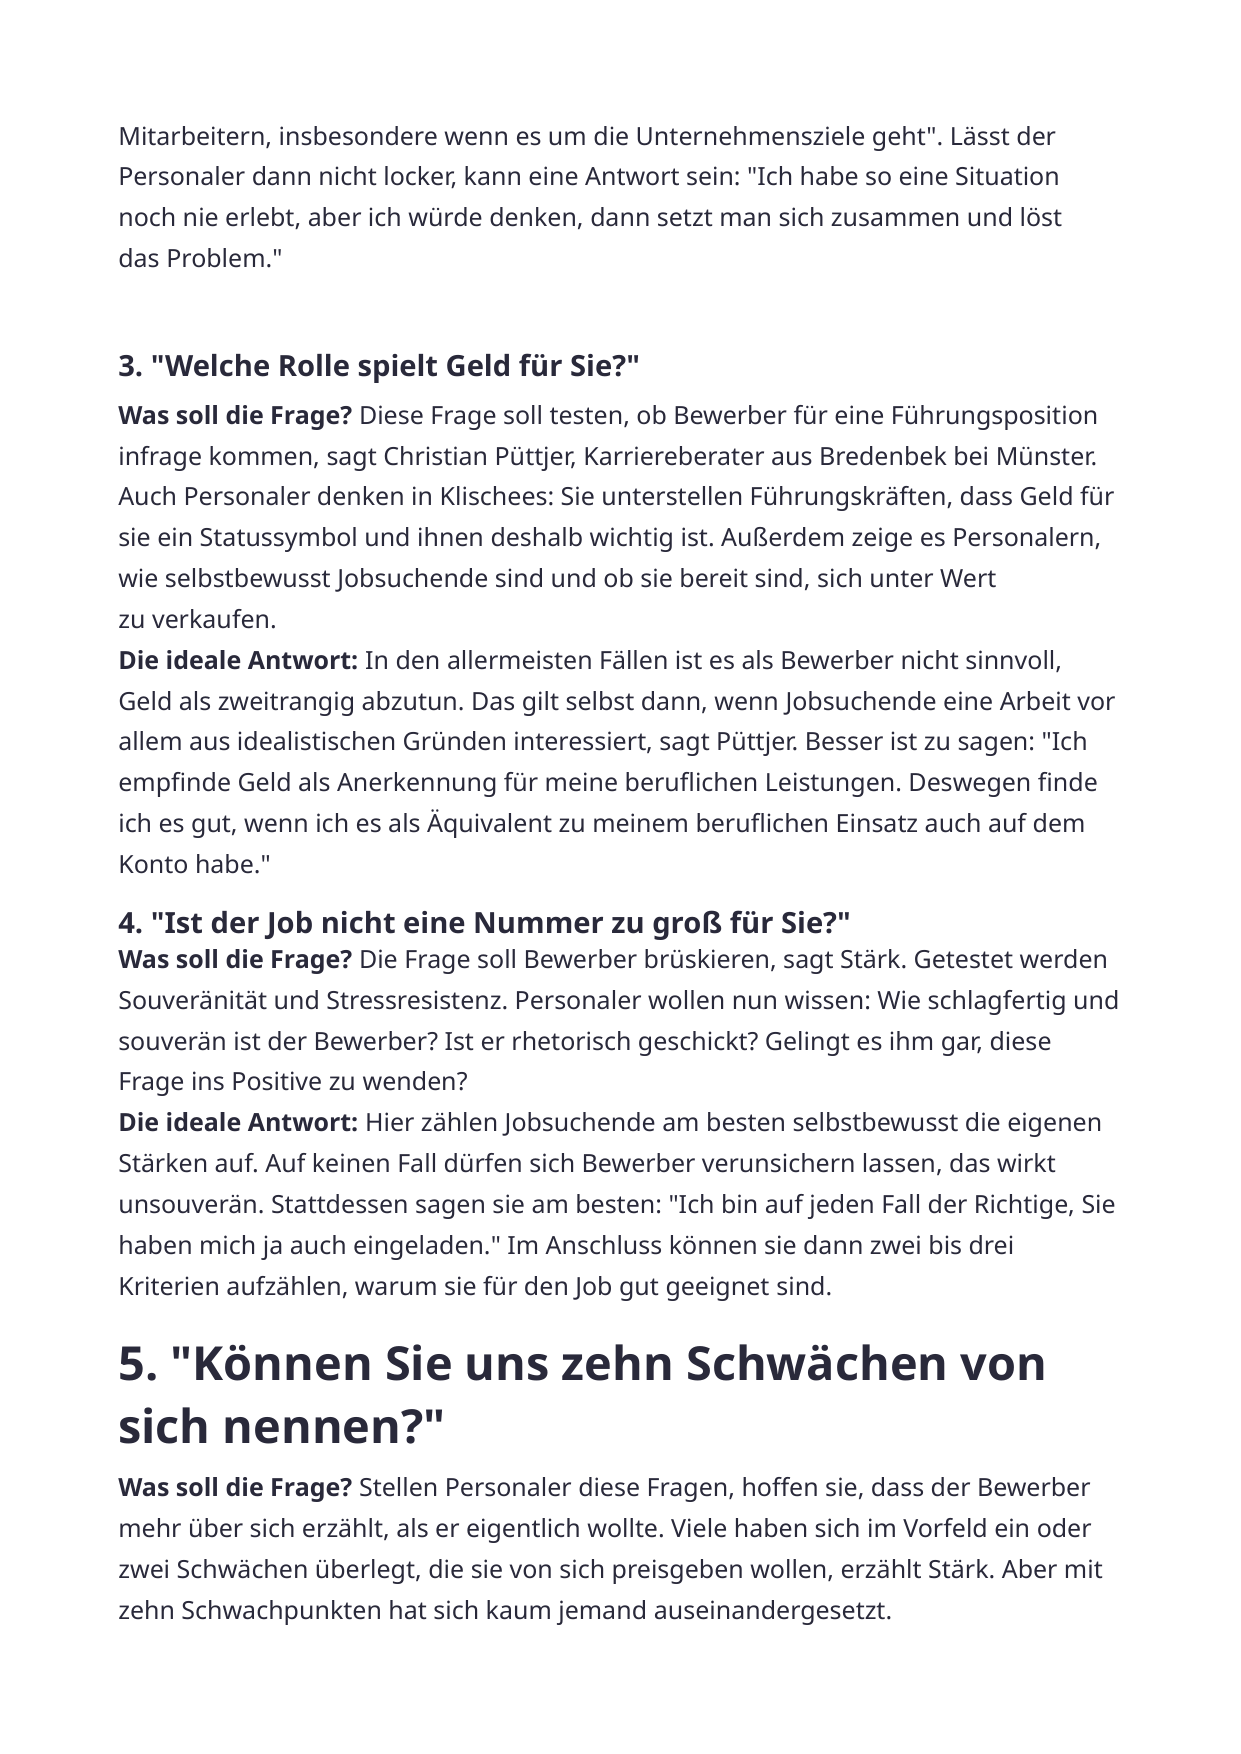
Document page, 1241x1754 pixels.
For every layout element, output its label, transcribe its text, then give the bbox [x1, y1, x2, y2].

text Was soll die Frage? Stellen Personaler diese Fragen, hoffen sie, dass der Bewerber mehr über sich erzählt, als er eigentlich wollte. Viele haben sich im Vorfeld ein oder zwei Schwächen überlegt, die sie von sich preisgeben wollen, erzählt Stärk. Aber mit zehn Schwachpunkten hat sich kaum jemand auseinandergesetzt. [118, 1470, 1122, 1627]
subtitle 3. "Welche Rolle spielt Geld für Sie?" [118, 345, 1122, 385]
text Mitarbeitern, insbesondere wenn es um die Unternehmensziele geht". Lässt der Personaler dann nicht locker, kann eine Antwort sein: "Ich habe so eine Situation noch nie erlebt, aber ich würde denken, dann setzt man sich zusammen und löst das Problem." [118, 118, 1122, 275]
text Was soll die Frage? Diese Frage soll testen, ob Bewerber für eine Führungsposition infrage kommen, sagt Christian Püttjer, Karriereberater aus Bredenbek bei Münster. Auch Personaler denken in Klischees: Sie unterstellen Führungskräften, dass Geld für sie ein Statussymbol und ihnen deshalb wichtig ist. Außerdem zeige es Personalern, wie selbstbewusst Jobsuchende sind und ob sie bereit sind, sich unter Wert zu verkaufen. [118, 397, 1122, 636]
subtitle 5. "Können Sie uns zehn Schwächen von sich nennen?" [118, 1330, 1122, 1458]
text Die ideale Antwort: Hier zählen Jobsuchende am besten selbstbewusst die eigenen Stärken auf. Auf keinen Fall dürfen sich Bewerber verunsichern lassen, das wirkt unsouverän. Stattdessen sagen sie am besten: "Ich bin auf jeden Fall der Richtige, Sie haben mich ja auch eingeladen." Im Anschluss können sie dann zwei bis drei Kriterien aufzählen, warum sie für den Job gut geeignet sind. [118, 1105, 1122, 1302]
text Was soll die Frage? Die Frage soll Bewerber brüskieren, sagt Stärk. Getestet werden Souveränität und Stressresistenz. Personaler wollen nun wissen: Wie schlagfertig und souverän ist der Bewerber? Ist er rhetorisch geschickt? Gelingt es ihm gar, diese Frage ins Positive zu wenden? [118, 942, 1122, 1098]
subtitle 4. "Ist der Job nicht eine Nummer zu groß für Sie?" [118, 902, 1122, 942]
text Die ideale Antwort: In den allermeisten Fällen ist es als Bewerber nicht sinnvoll, Geld als zweitrangig abzutun. Das gilt selbst dann, wenn Jobsuchende eine Arbeit vor allem aus idealistischen Gründen interessiert, sagt Püttjer. Besser ist zu sagen: "Ich empfinde Geld als Anerkennung für meine beruflichen Leistungen. Deswegen finde ich es gut, wenn ich es als Äquivalent zu meinem beruflichen Einsatz auch auf dem Konto habe." [118, 642, 1122, 881]
